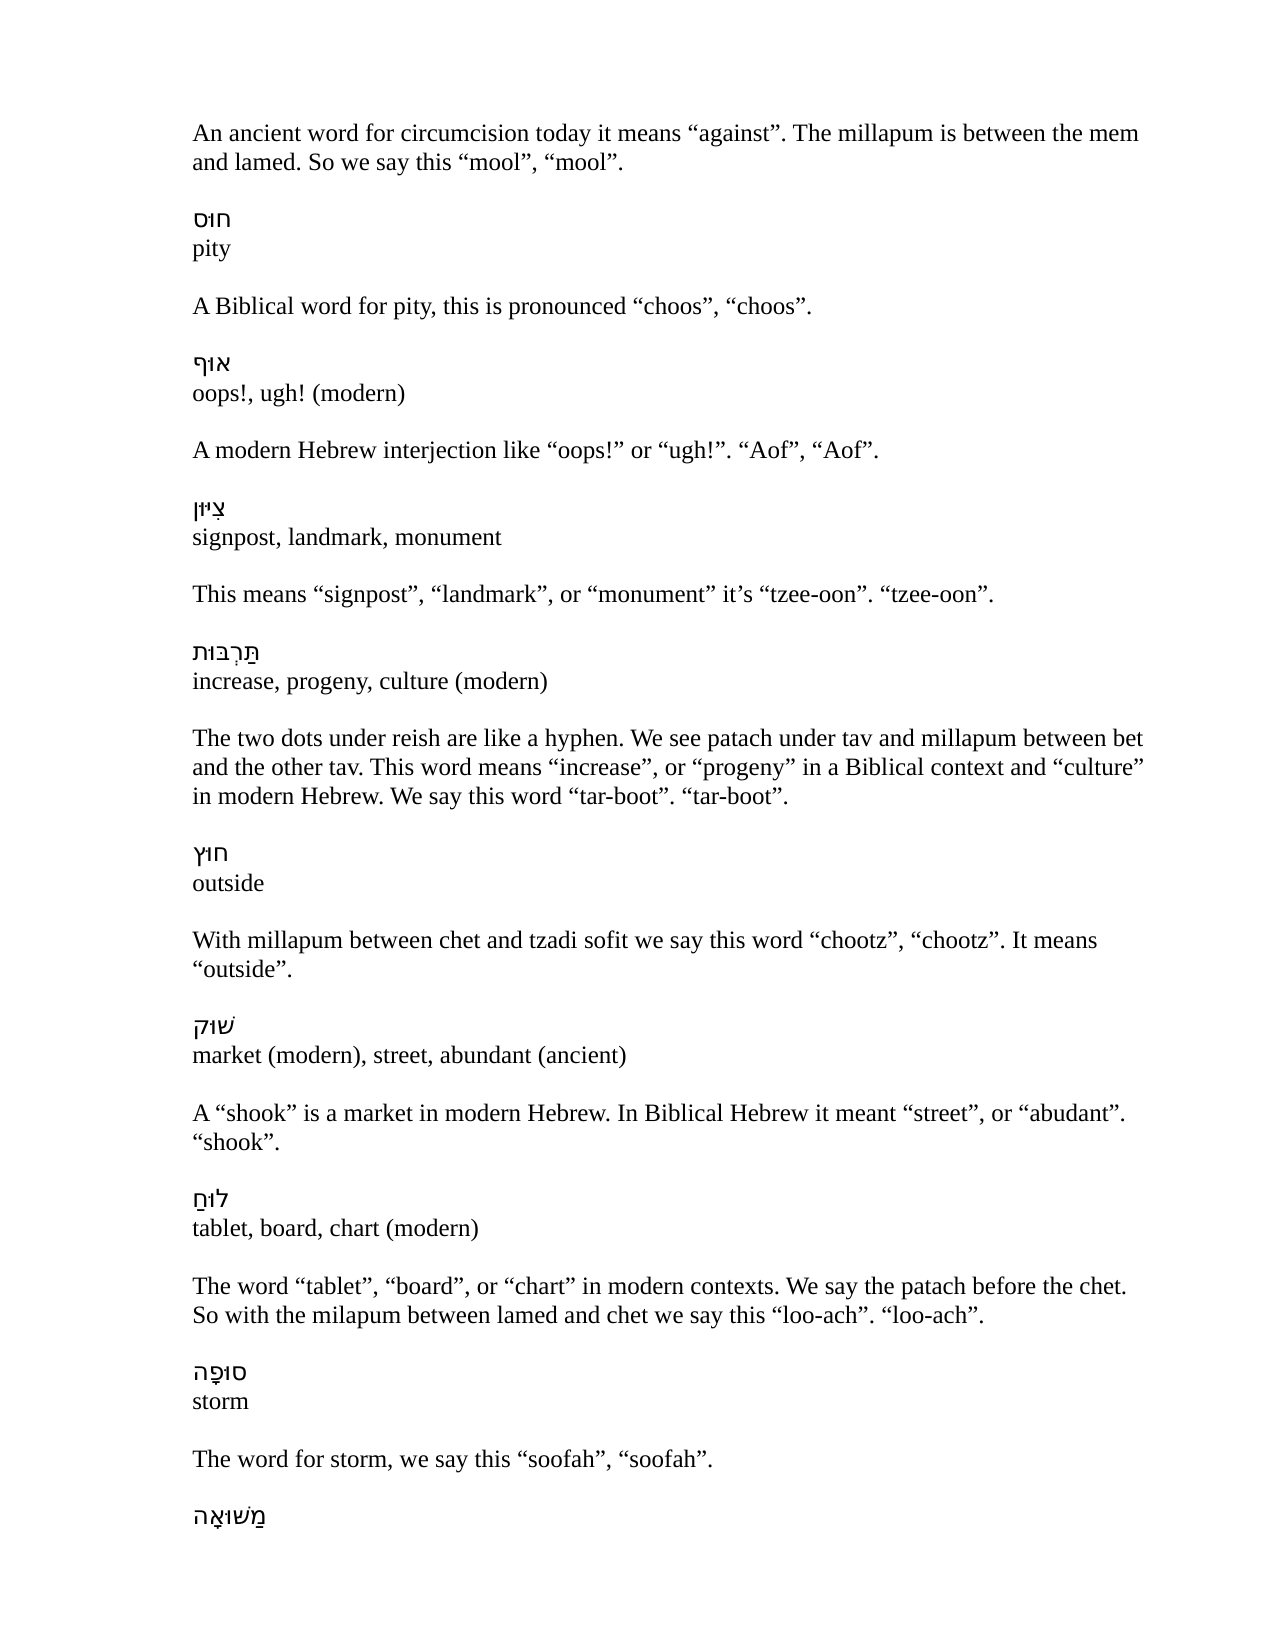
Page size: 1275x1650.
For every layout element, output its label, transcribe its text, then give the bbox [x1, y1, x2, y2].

text market (modern), street, abundant (ancient) [192, 1041, 1157, 1069]
text מַשּׁוּאָה [192, 1501, 1157, 1531]
text A Biblical word for pity, this is pronounced “choos”, “choos”. [192, 291, 1157, 320]
text With millapum between chet and tzadi sofit we say this word “chootz”, “chootz”. It means “outside”. [192, 925, 1157, 983]
text The word “tablet”, “board”, or “chart” in modern contexts. We say the patach before the chet. So with the milapum between lamed and chet we say this “loo-ach”. “loo-ach”. [192, 1271, 1157, 1328]
text אוּף [192, 348, 1157, 378]
text The two dots under reish are like a hyphen. We see patach under tav and millapum between bet and the other tav. This word means “increase”, or “progeny” in a Biblical context and “culture” in modern Hebrew. We say this word “tar-boot”. “tar-boot”. [192, 723, 1157, 810]
text חוּץ [192, 838, 1157, 868]
text לוּחַ [192, 1184, 1157, 1213]
text outside [192, 868, 1157, 896]
text A modern Hebrew interjection like “oops!” or “ugh!”. “Aof”, “Aof”. [192, 435, 1157, 464]
text signpost, landmark, monument [192, 522, 1157, 551]
text שׁוּק [192, 1011, 1157, 1041]
text תַּרְבּוּת [192, 637, 1157, 666]
text סוּפָה [192, 1357, 1157, 1386]
text The word for storm, we say this “soofah”, “soofah”. [192, 1444, 1157, 1473]
text This means “signpost”, “landmark”, or “monument” it’s “tzee-oon”. “tzee-oon”. [192, 579, 1157, 608]
text חוּס [192, 204, 1157, 233]
text צִיּוּן [192, 493, 1157, 522]
text A “shook” is a market in modern Hebrew. In Biblical Hebrew it meant “street”, or “abudant”. “shook”. [192, 1098, 1157, 1156]
text pity [192, 233, 1157, 262]
text tablet, board, chart (modern) [192, 1213, 1157, 1242]
text An ancient word for circumcision today it means “against”. The millapum is between the mem and lamed. So we say this “mool”, “mool”. [192, 118, 1157, 176]
text oops!, ugh! (modern) [192, 378, 1157, 406]
text increase, progeny, culture (modern) [192, 666, 1157, 695]
text storm [192, 1386, 1157, 1415]
